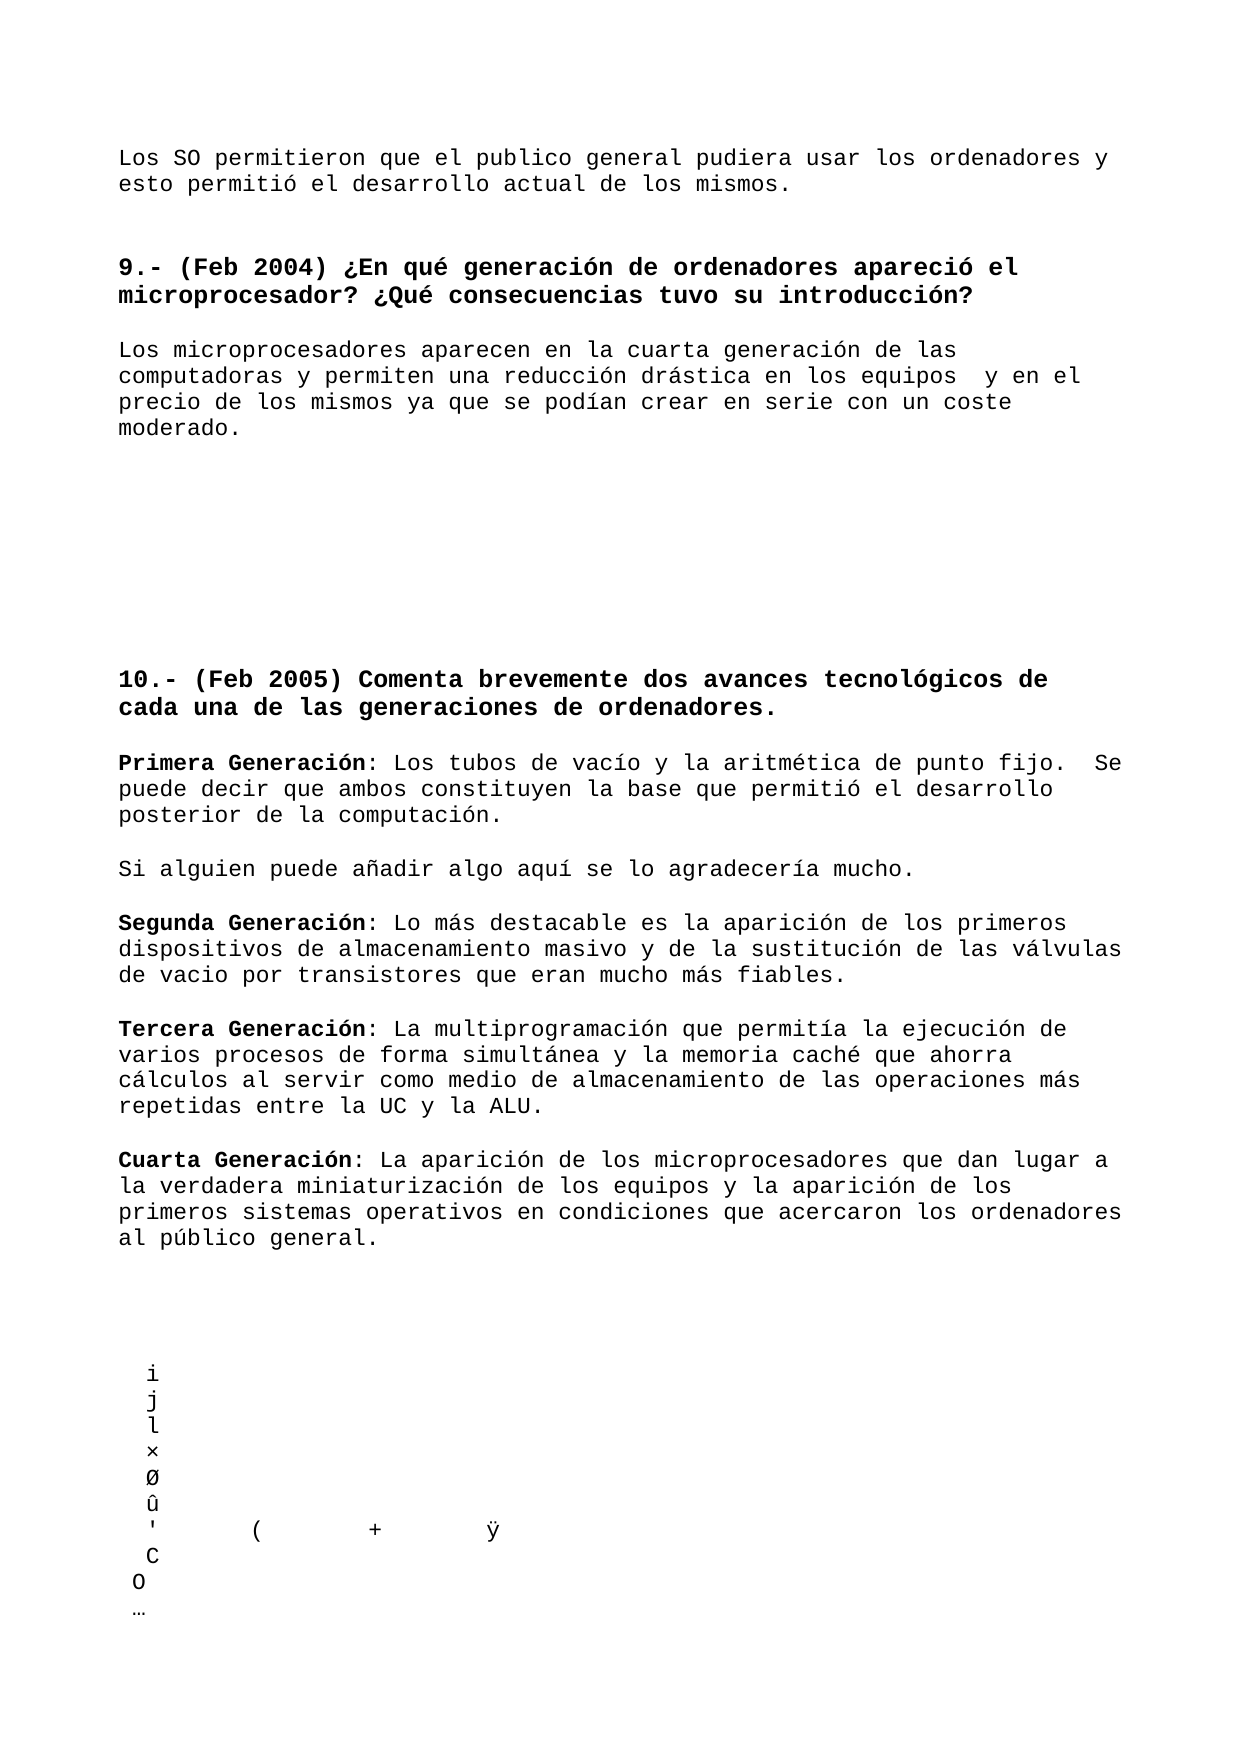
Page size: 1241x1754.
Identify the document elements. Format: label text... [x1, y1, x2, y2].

text Cuarta Generación: La aparición de los microprocesadores que dan lugar a la verdadera miniaturización de los equipos y la aparición de los primeros sistemas operativos en condiciones que acercaron los ordenadores al público general. [118, 1149, 1122, 1252]
text × [118, 1440, 1122, 1466]
text C O … [118, 1544, 1122, 1622]
text 10.- (Feb 2005) Comenta brevemente dos avances tecnológicos de cada una de las generaciones de ordenadores. [118, 667, 1122, 723]
text Tercera Generación: La multiprogramación que permitía la ejecución de varios procesos de forma simultánea y la memoria caché que ahorra cálculos al servir como medio de almacenamiento de las operaciones más repetidas entre la UC y la ALU. [118, 1017, 1122, 1121]
text ' ( + ÿ [118, 1518, 1122, 1544]
text û [118, 1492, 1122, 1518]
text Si alguien puede añadir algo aquí se lo agradecería mucho. [118, 857, 1122, 883]
text Primera Generación: Los tubos de vacío y la aritmética de punto fijo. Se puede decir que ambos constituyen la base que permitió el desarrollo posterior de la computación. [118, 751, 1122, 829]
text j [118, 1388, 1122, 1414]
text Segunda Generación: Lo más destacable es la aparición de los primeros dispositivos de almacenamiento masivo y de la sustitución de las válvulas de vacio por transistores que eran mucho más fiables. [118, 911, 1122, 989]
text Ø [118, 1466, 1122, 1492]
text Los microprocesadores aparecen en la cuarta generación de las computadoras y permiten una reducción drástica en los equipos y en el precio de los mismos ya que se podían crear en serie con un coste moderado. [118, 339, 1122, 442]
text 9.- (Feb 2004) ¿En qué generación de ordenadores apareció el microprocesador? ¿Qué consecuencias tuvo su introducción? [118, 254, 1122, 311]
text i [118, 1362, 1122, 1388]
text Los SO permitieron que el publico general pudiera usar los ordenadores y esto permitió el desarrollo actual de los mismos. [118, 146, 1122, 198]
text l [118, 1414, 1122, 1440]
